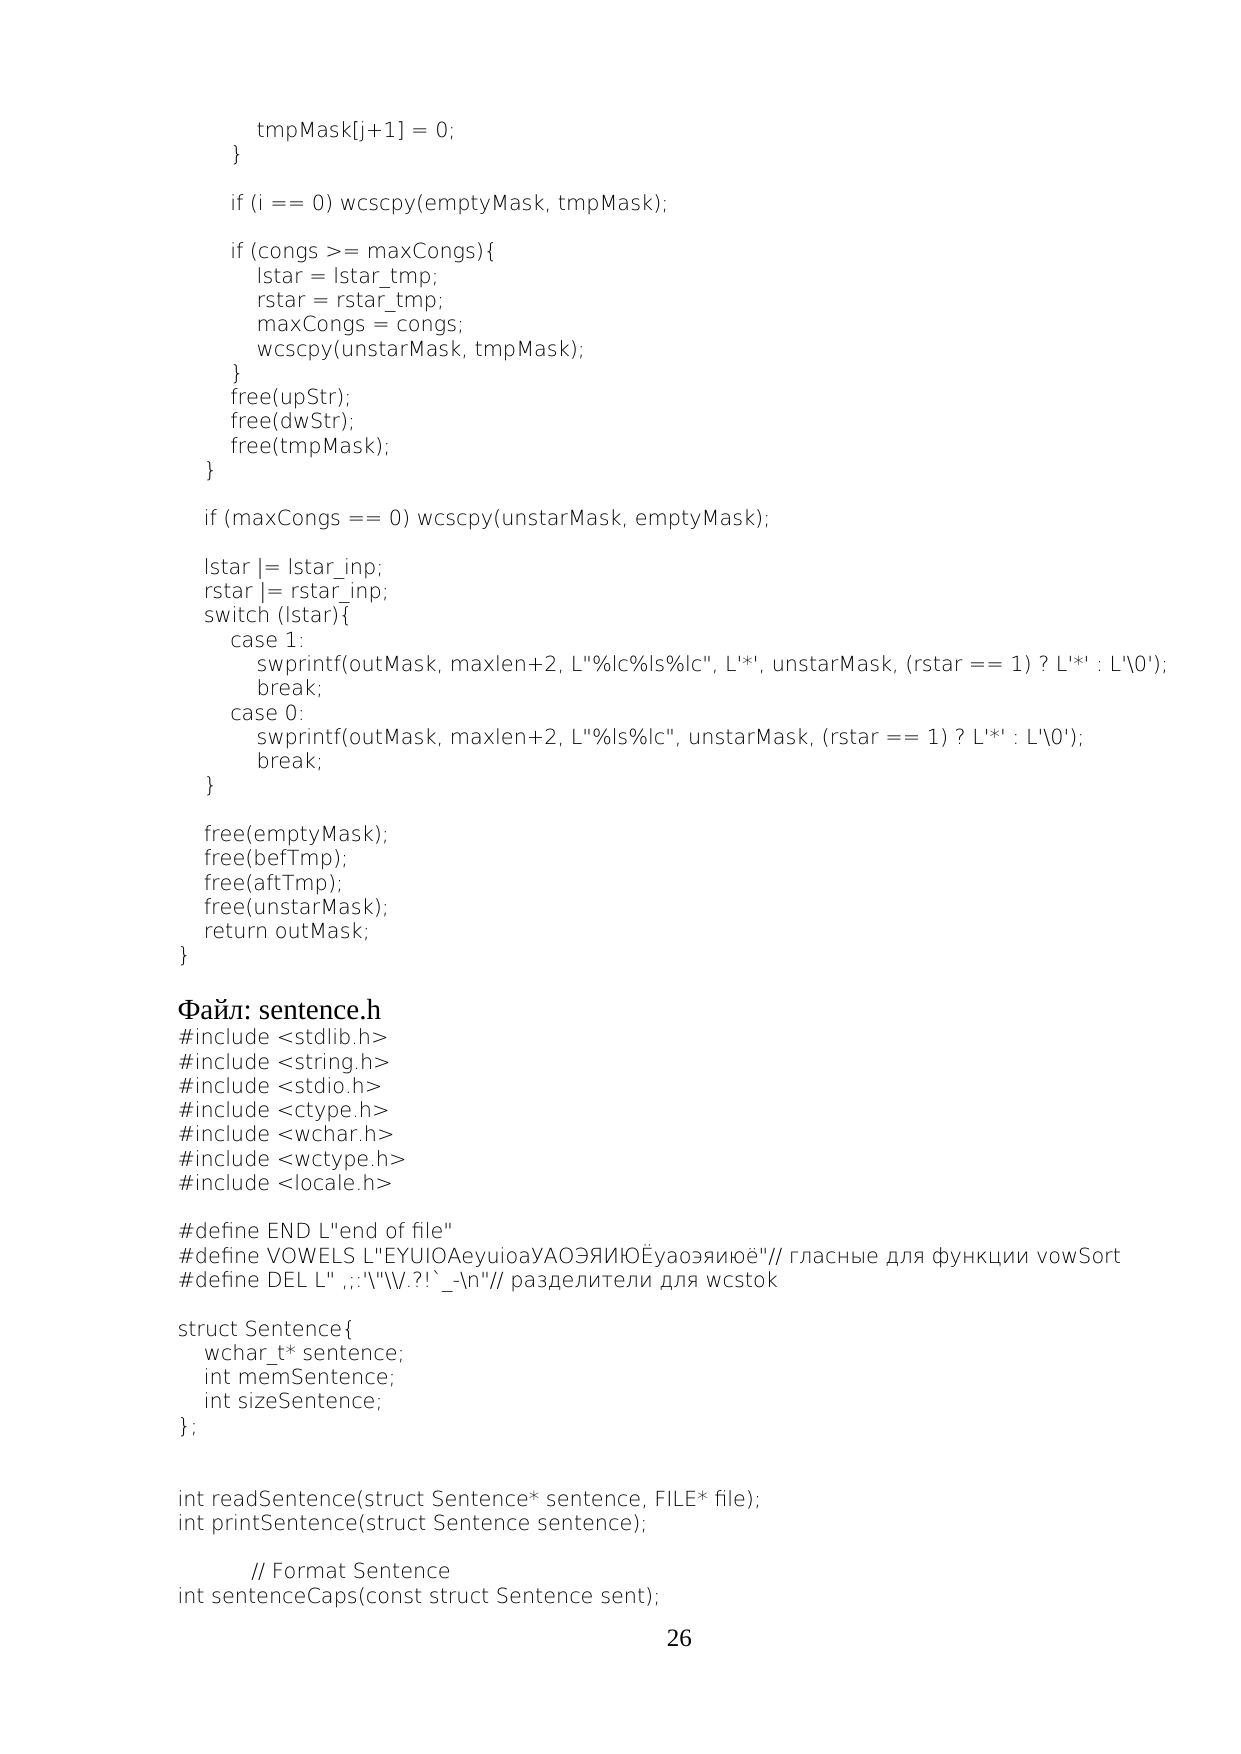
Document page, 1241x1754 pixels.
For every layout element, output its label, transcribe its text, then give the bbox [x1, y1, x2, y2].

text case 0: [177, 701, 1181, 725]
text #define END L"end of file" [177, 1219, 1181, 1244]
text free(tmpMask); [177, 434, 1181, 458]
text rstar |= rstar_inp; [177, 579, 1181, 603]
text break; [177, 676, 1181, 701]
text #include <stdlib.h> [177, 1025, 1181, 1050]
text } [177, 773, 1181, 798]
text #include <ctype.h> [177, 1098, 1181, 1122]
text int memSentence; [177, 1365, 1181, 1389]
text swprintf(outMask, maxlen+2, L"%ls%lc", unstarMask, (rstar == 1) ? L'*' : L'\0'); [177, 725, 1181, 749]
text #define VOWELS L"EYUIOAeyuioaУАОЭЯИЮЁуаоэяиюё"// гласные для функции vowSort [177, 1244, 1181, 1268]
text #include <wchar.h> [177, 1122, 1181, 1147]
text return outMask; [177, 919, 1181, 943]
text free(upStr); [177, 385, 1181, 409]
text free(dwStr); [177, 409, 1181, 434]
text switch (lstar){ [177, 603, 1181, 628]
text break; [177, 749, 1181, 773]
text swprintf(outMask, maxlen+2, L"%lc%ls%lc", L'*', unstarMask, (rstar == 1) ? L'*' : L'\0'); [177, 652, 1181, 676]
text rstar = rstar_tmp; [177, 288, 1181, 312]
text wchar_t* sentence; [177, 1341, 1181, 1365]
text #include <string.h> [177, 1050, 1181, 1074]
text maxCongs = congs; [177, 312, 1181, 337]
text if (i == 0) wcscpy(emptyMask, tmpMask); [177, 191, 1181, 215]
text lstar |= lstar_inp; [177, 555, 1181, 579]
text Файл: sentence.h [177, 992, 1181, 1025]
text // Format Sentence [177, 1559, 1181, 1584]
text struct Sentence{ [177, 1317, 1181, 1341]
text if (congs >= maxCongs){ [177, 239, 1181, 264]
text int sentenceCaps(const struct Sentence sent); [177, 1584, 1181, 1608]
text int sizeSentence; [177, 1389, 1181, 1414]
text } [177, 361, 1181, 385]
text free(unstarMask); [177, 895, 1181, 919]
text } [177, 943, 1181, 968]
text free(befTmp); [177, 846, 1181, 871]
text #include <wctype.h> [177, 1147, 1181, 1171]
text tmpMask[j+1] = 0; [177, 118, 1181, 142]
text free(emptyMask); [177, 822, 1181, 846]
text int readSentence(struct Sentence* sentence, FILE* file); [177, 1487, 1181, 1511]
text free(aftTmp); [177, 871, 1181, 895]
text int printSentence(struct Sentence sentence); [177, 1511, 1181, 1535]
text #define DEL L" ,;:'\"\\/.?!`_-\n"// разделители для wcstok [177, 1268, 1181, 1292]
text lstar = lstar_tmp; [177, 264, 1181, 288]
text case 1: [177, 628, 1181, 652]
text #include <locale.h> [177, 1171, 1181, 1195]
text } [177, 142, 1181, 167]
text }; [177, 1414, 1181, 1438]
text } [177, 458, 1181, 482]
text wcscpy(unstarMask, tmpMask); [177, 337, 1181, 361]
text #include <stdio.h> [177, 1074, 1181, 1098]
text if (maxCongs == 0) wcscpy(unstarMask, emptyMask); [177, 506, 1181, 531]
